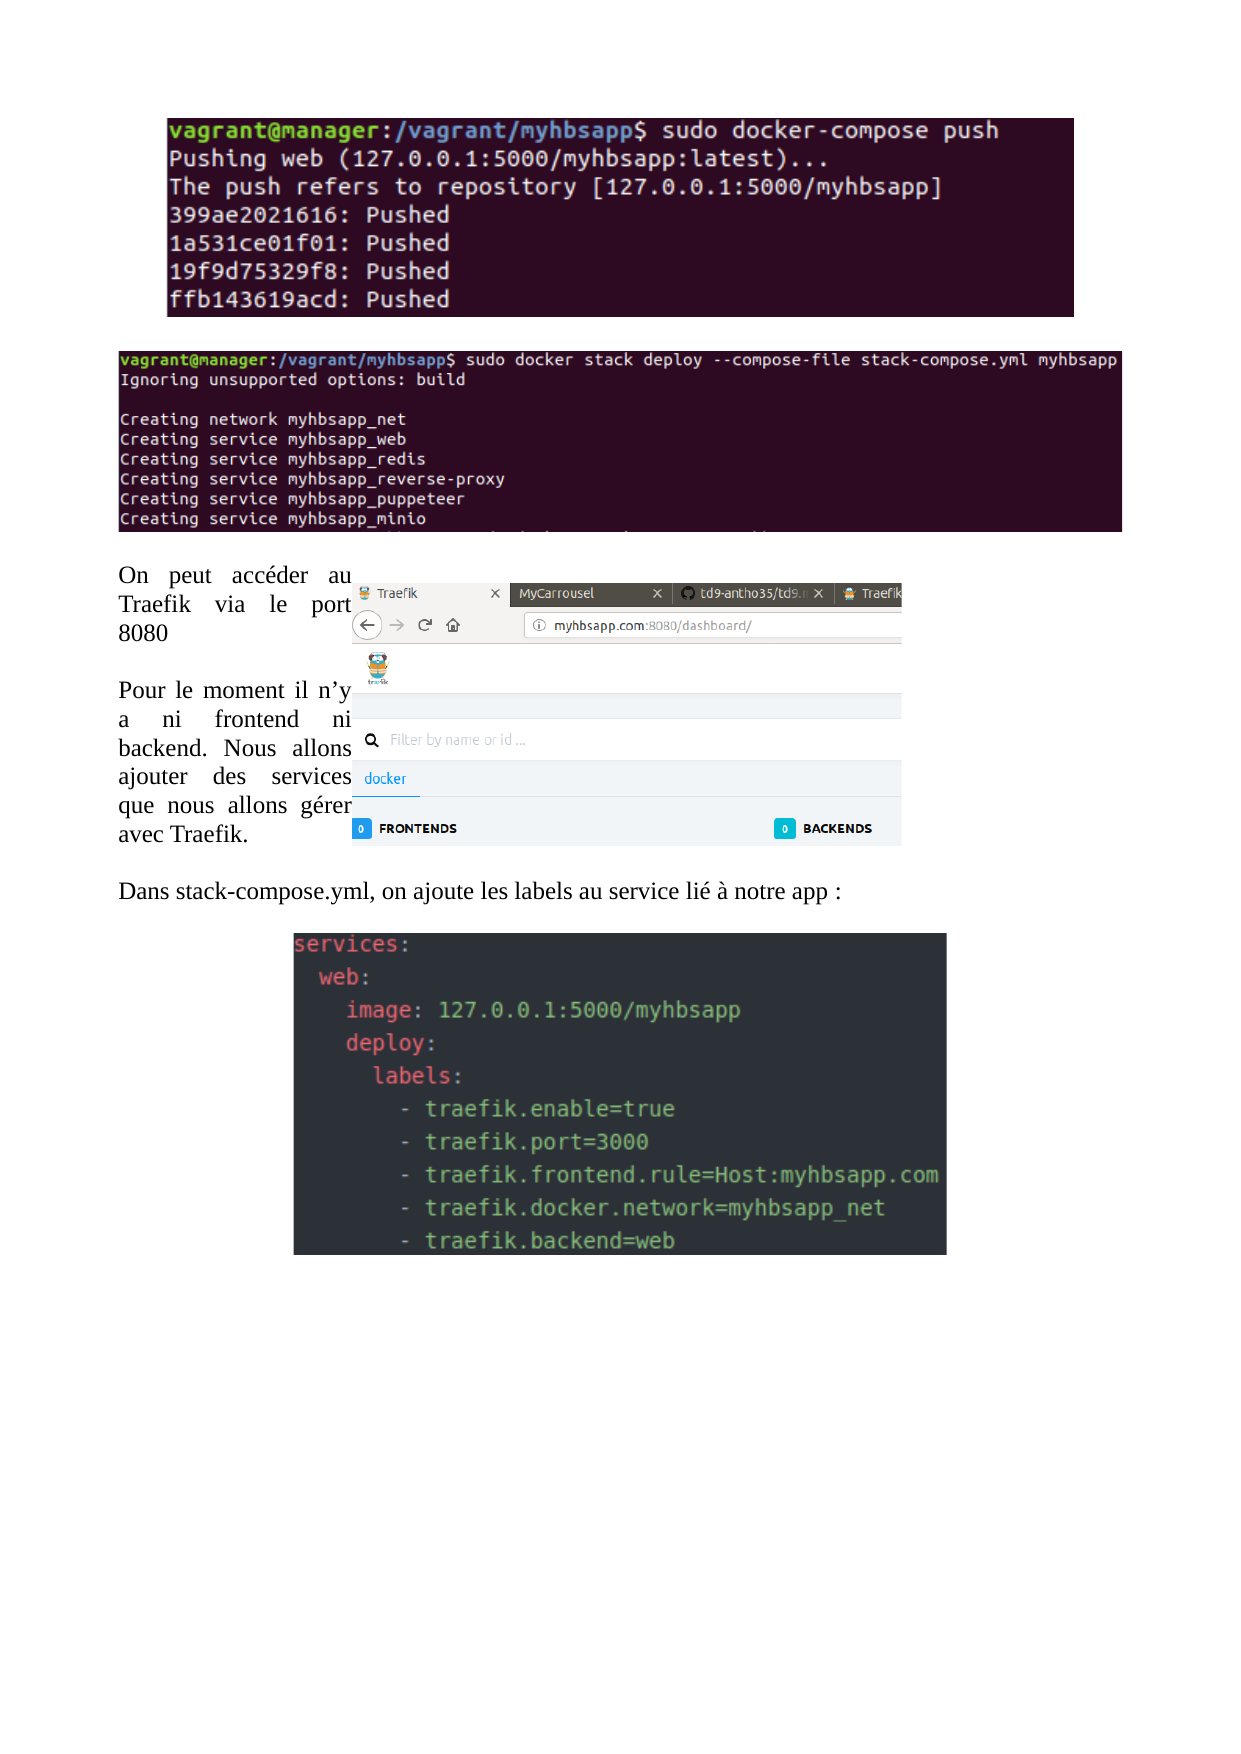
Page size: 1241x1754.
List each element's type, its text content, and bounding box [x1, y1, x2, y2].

picture [352, 583, 902, 846]
picture [293, 933, 947, 1255]
picture [166, 118, 1074, 317]
text On peut accéder au Traefik via le port 8080 [118, 560, 1122, 646]
text Dans stack-compose.yml, on ajoute les labels au service lié à notre app : [118, 876, 1122, 905]
text Pour le moment il n’y a ni frontend ni backend. Nous allons ajouter des services que nous allons gérer avec Traefik. [118, 675, 1122, 848]
picture [118, 351, 1123, 532]
